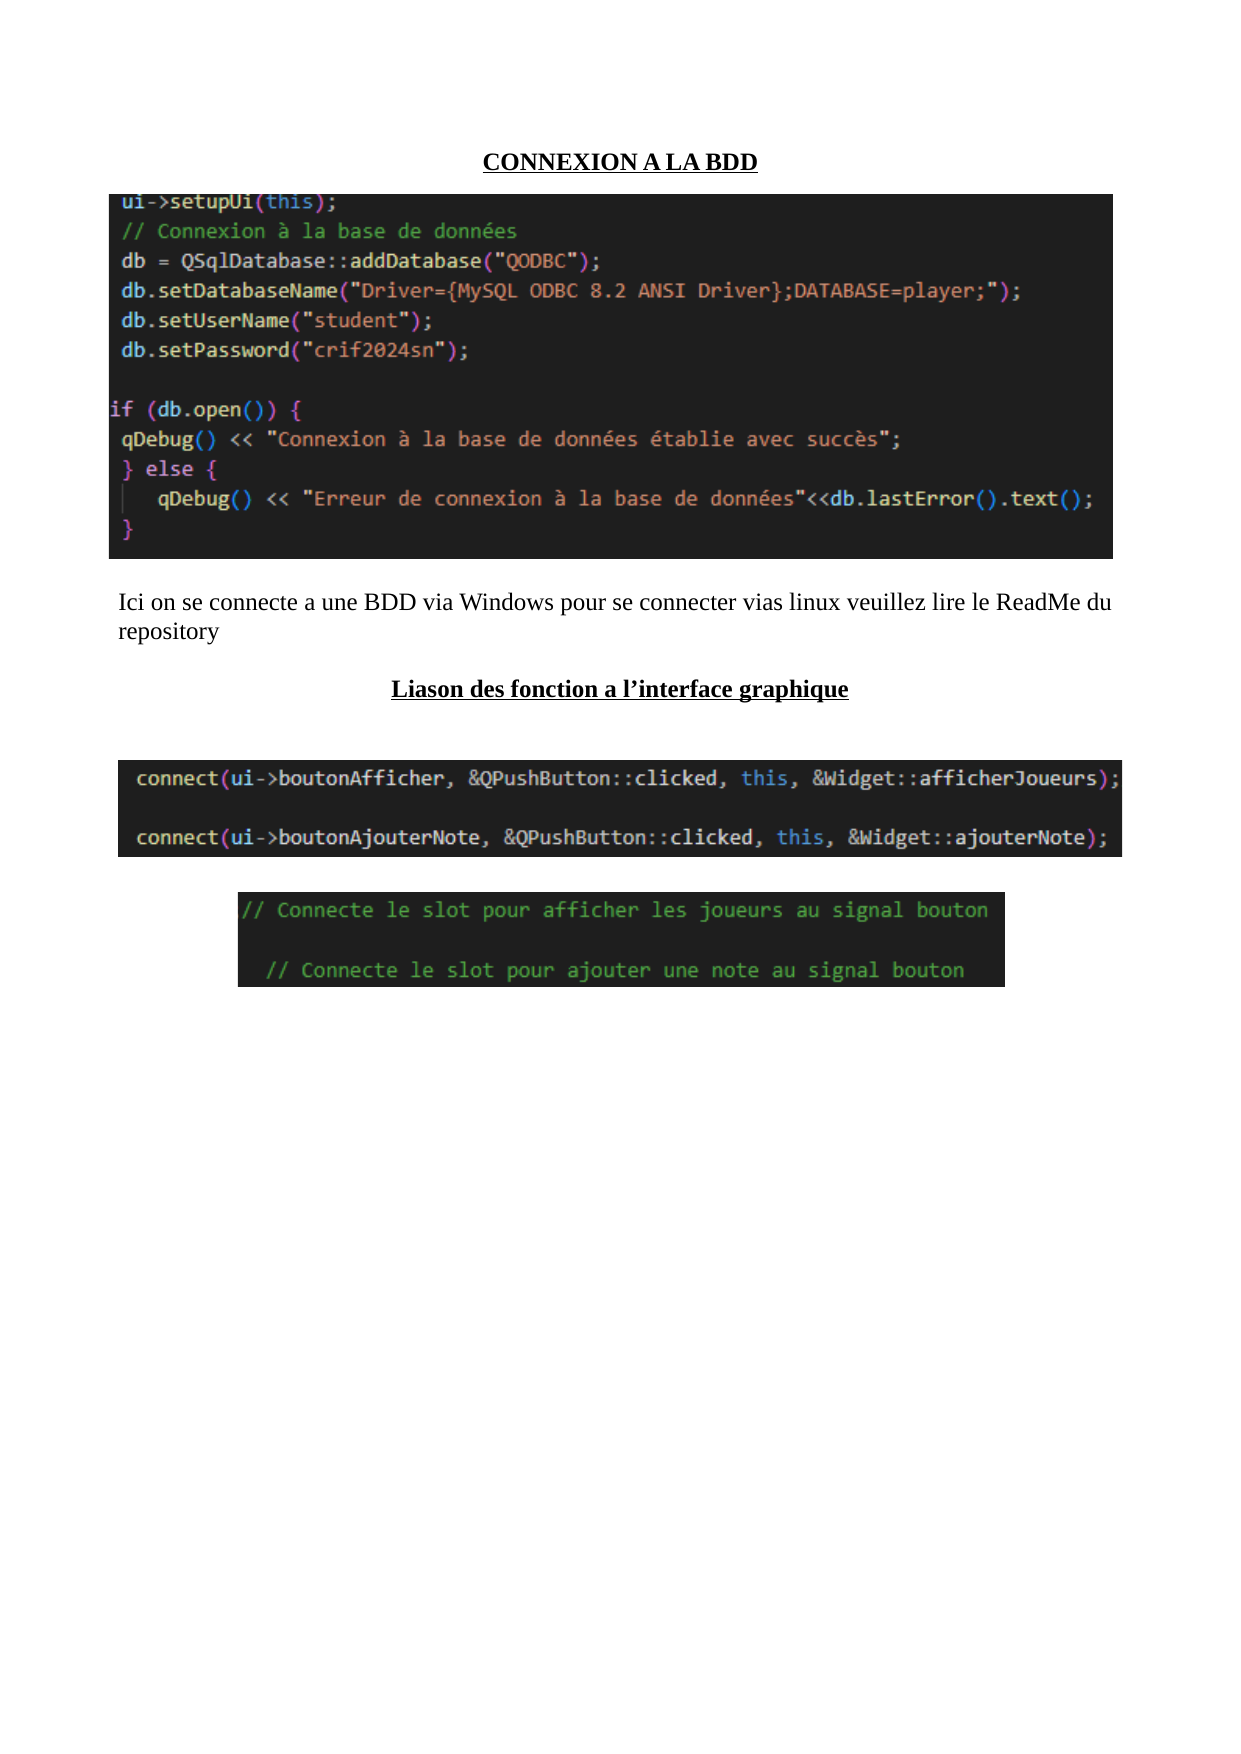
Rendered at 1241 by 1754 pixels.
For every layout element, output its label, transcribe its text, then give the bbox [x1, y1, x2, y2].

text CONNEXION A LA BDD [118, 147, 1122, 176]
picture [237, 892, 1005, 987]
text Liason des fonction a l’interface graphique [118, 674, 1122, 702]
picture [118, 760, 1123, 857]
text Ici on se connecte a une BDD via Windows pour se connecter vias linux veuillez lire le ReadMe du repository [118, 587, 1122, 645]
picture [108, 194, 1113, 559]
